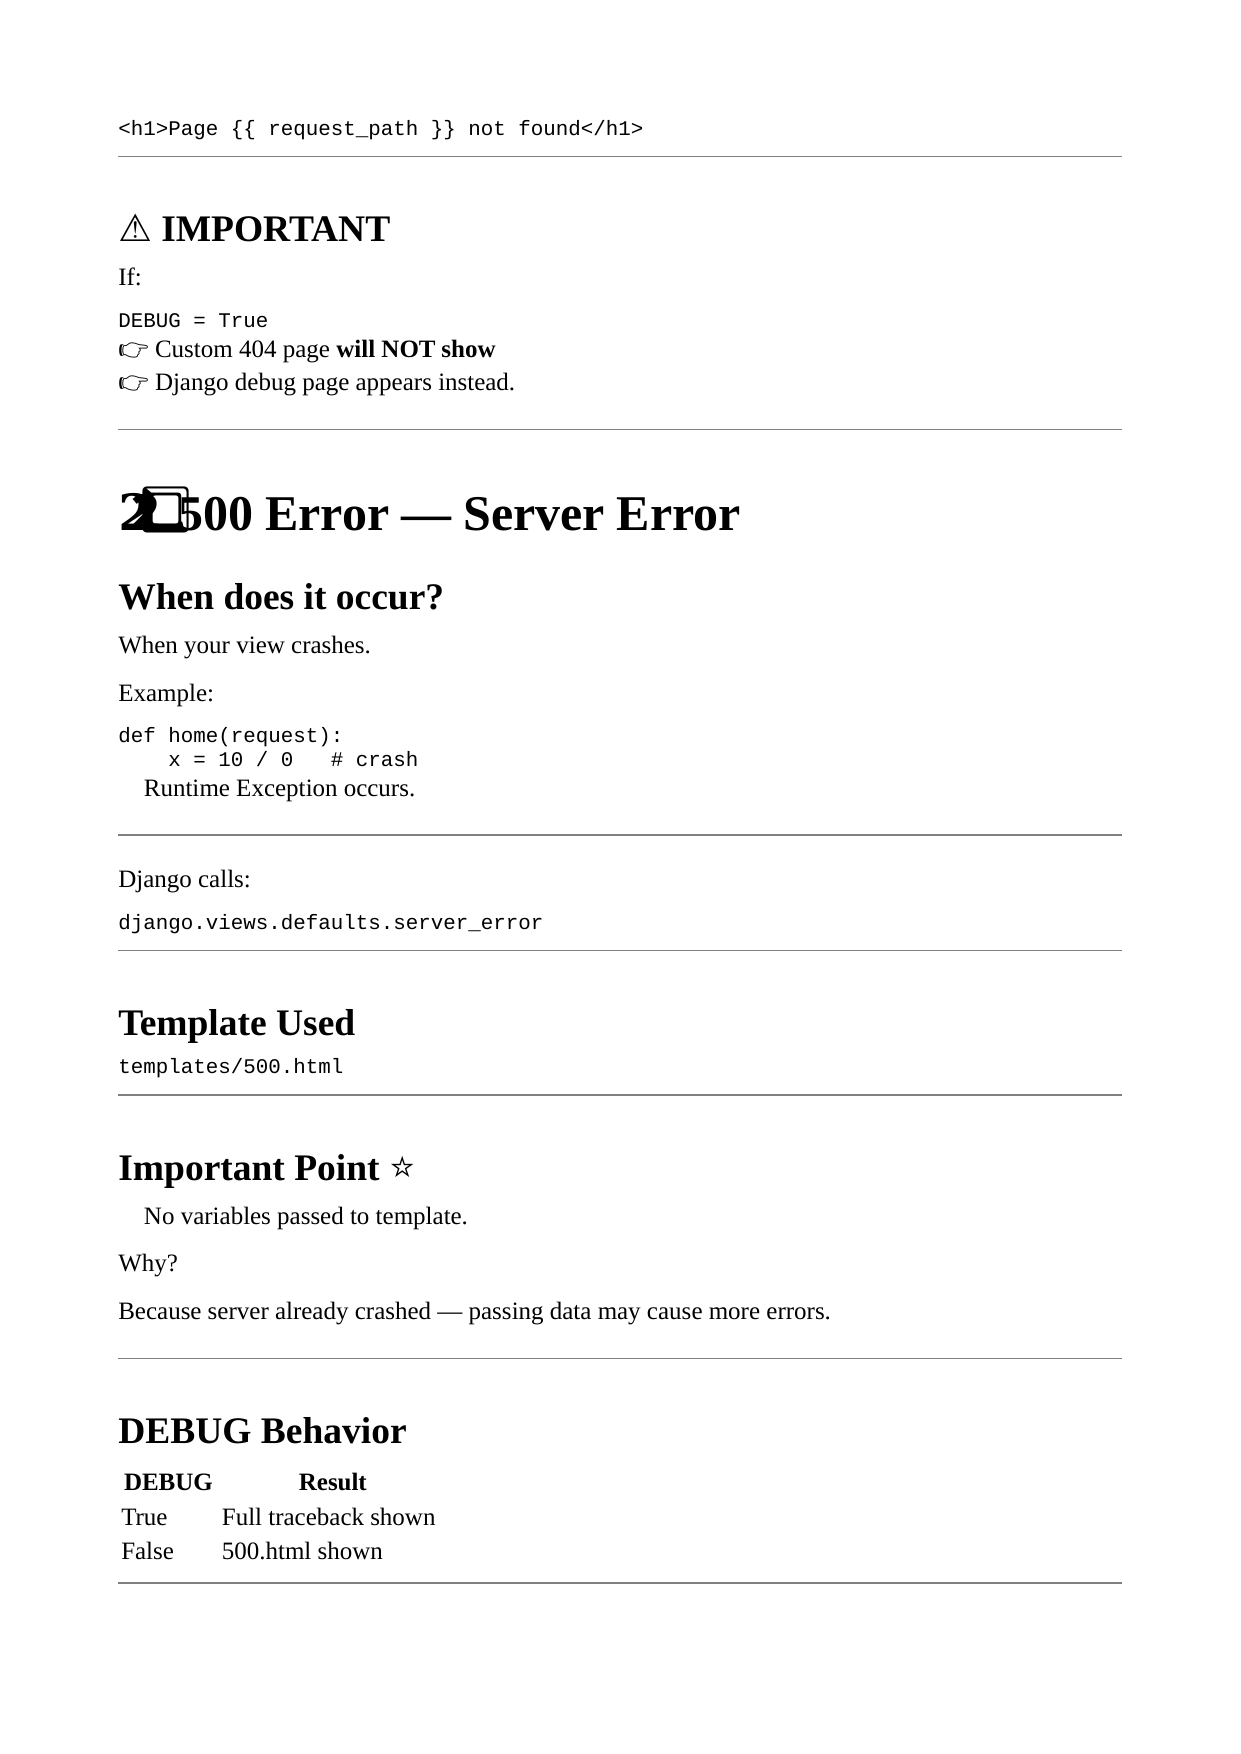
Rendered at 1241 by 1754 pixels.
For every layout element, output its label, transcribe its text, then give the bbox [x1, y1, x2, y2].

text ❌ No variables passed to template. [118, 1201, 1122, 1229]
text 👉 Custom 404 page will NOT show 👉 Django debug page appears instead. [118, 334, 1122, 396]
subtitle When does it occur? [118, 574, 1122, 618]
text 💥 Runtime Exception occurs. [118, 773, 1122, 801]
subtitle ⚠ IMPORTANT [118, 207, 1122, 250]
text django.views.defaults.server_error [118, 912, 1122, 936]
text x = 10 / 0 # crash [118, 749, 1122, 773]
table_header DEBUG [118, 1464, 219, 1499]
text When your view crashes. [118, 630, 1122, 659]
table_cell False [118, 1534, 219, 1568]
text Why? [118, 1248, 1122, 1277]
text DEBUG = True [118, 310, 1122, 334]
table_header Result [219, 1464, 447, 1499]
table_cell True [118, 1499, 219, 1533]
subtitle Template Used [118, 1001, 1122, 1044]
table_cell 500.html shown [219, 1534, 447, 1568]
text If: [118, 262, 1122, 291]
table_cell Full traceback shown [219, 1499, 447, 1533]
text templates/500.html [118, 1056, 1122, 1080]
text Example: [118, 678, 1122, 706]
text def home(request): [118, 725, 1122, 749]
text Because server already crashed — passing data may cause more errors. [118, 1296, 1122, 1325]
text Django calls: [118, 864, 1122, 893]
subtitle Important Point ⭐ [118, 1145, 1122, 1188]
subtitle ✅ 2️⃣ 500 Error — Server Error [118, 484, 1122, 541]
text <h1>Page {{ request_path }} not found</h1> [118, 118, 1122, 142]
subtitle DEBUG Behavior [118, 1409, 1122, 1452]
